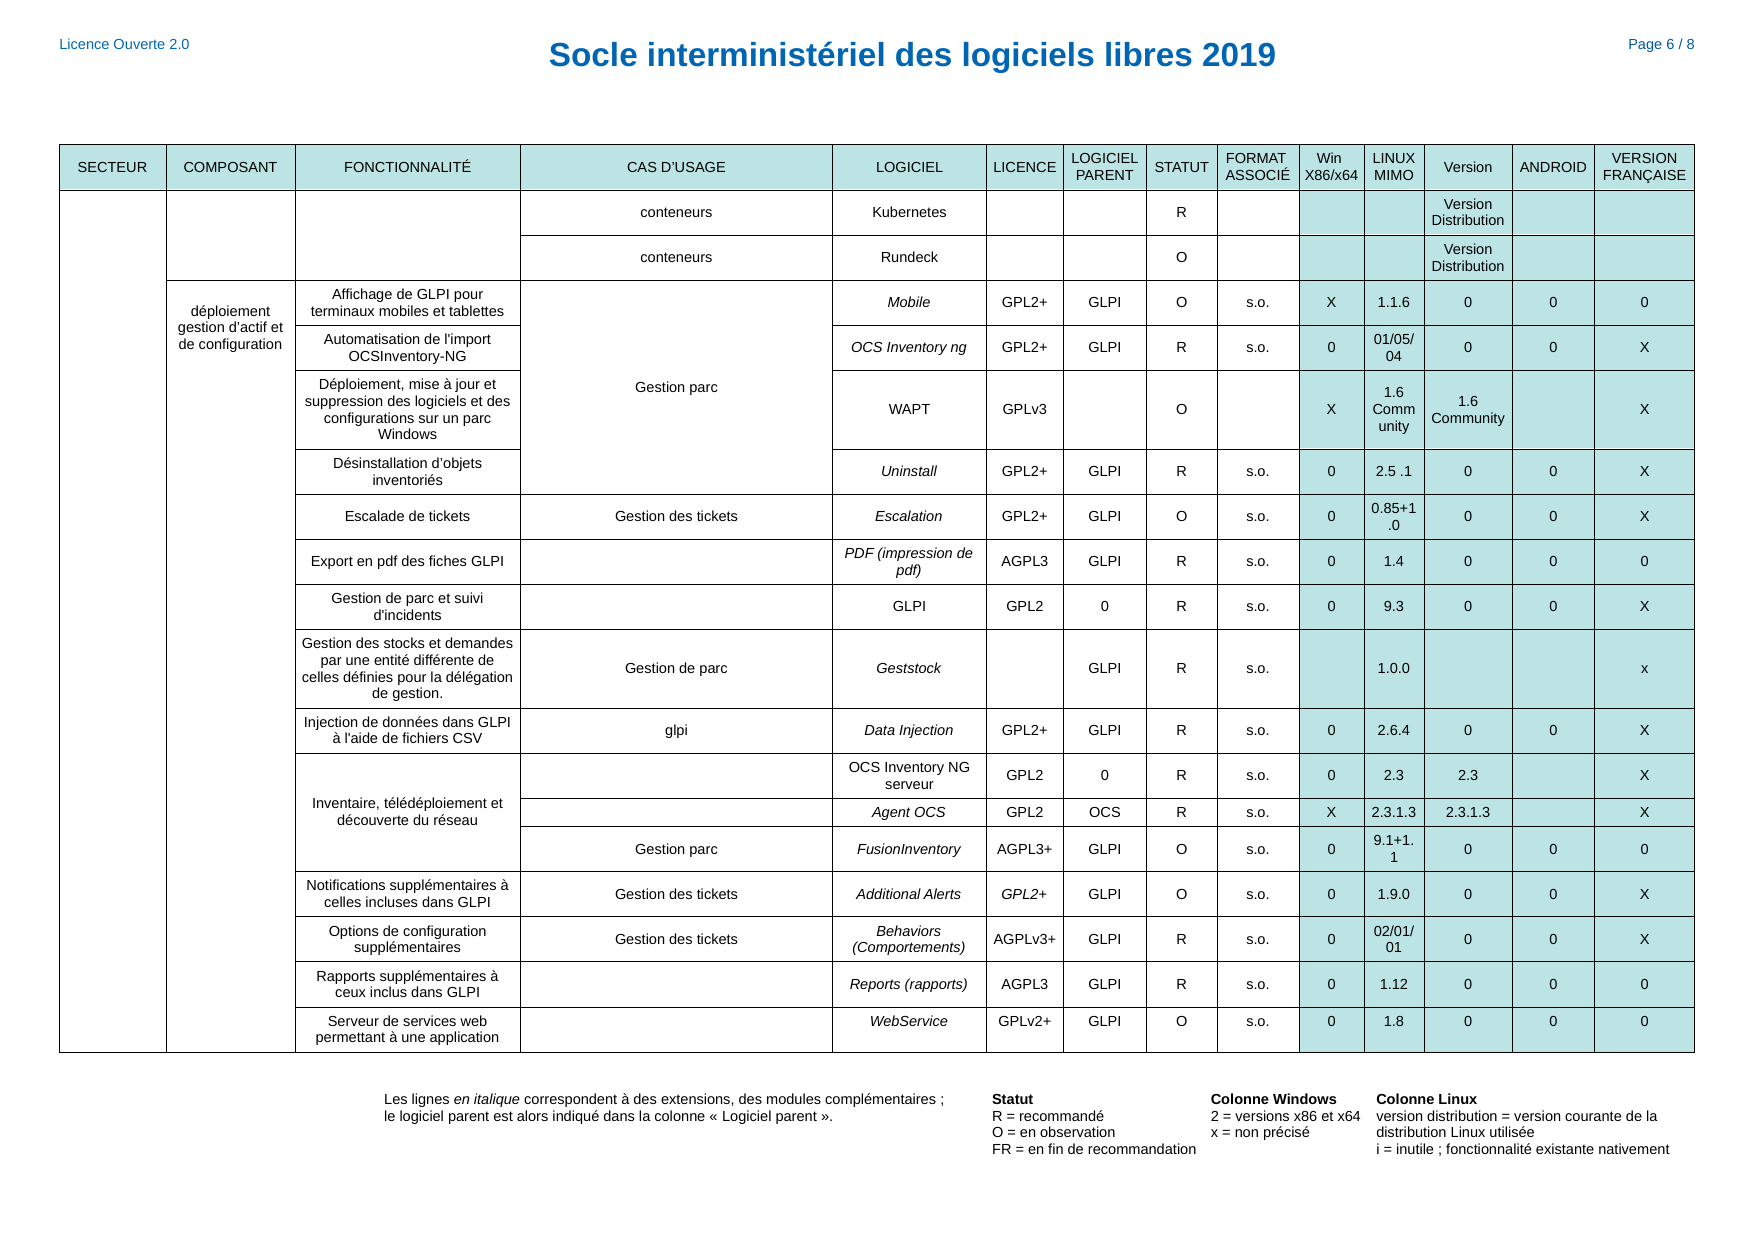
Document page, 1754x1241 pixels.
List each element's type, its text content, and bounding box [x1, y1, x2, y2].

table_cell O [1147, 1008, 1217, 1052]
table_cell GLPI [1064, 326, 1146, 370]
table_cell 2.5 .1 [1365, 450, 1424, 494]
table_cell GLPI [1064, 450, 1146, 494]
table_cell GLPI [1064, 495, 1146, 539]
table_cell 0 [1513, 1008, 1594, 1052]
table_cell 2.3.1.3 [1365, 799, 1424, 826]
table_cell [60, 191, 166, 1052]
table_cell GLPI [1064, 917, 1146, 961]
table_cell Gestion de parc et suivi d'incidents [296, 585, 520, 629]
table_cell 0 [1425, 962, 1512, 1007]
table_cell [1365, 191, 1424, 234]
table_cell [521, 799, 832, 826]
table_cell [1513, 371, 1594, 448]
table_cell 0 [1300, 709, 1364, 753]
table_cell déploiement gestion d’actif et de configuration [167, 281, 295, 1052]
table_cell 02/01/01 [1365, 917, 1424, 961]
table_cell Data Injection [833, 709, 986, 753]
table_cell 0 [1300, 326, 1364, 370]
table_cell 1.9.0 [1365, 872, 1424, 916]
table_cell R [1147, 709, 1217, 753]
table_header ANDROID [1513, 145, 1594, 189]
table_cell R [1147, 754, 1217, 798]
table_cell X [1595, 326, 1694, 370]
table_cell Geststock [833, 630, 986, 708]
table_cell AGPL3+ [987, 827, 1063, 871]
table_cell [1595, 191, 1694, 234]
table_cell s.o. [1218, 754, 1299, 798]
table_cell 1.4 [1365, 540, 1424, 584]
table_cell 0 [1425, 495, 1512, 539]
table_cell glpi [521, 709, 832, 753]
table_cell [1300, 236, 1364, 280]
table_cell s.o. [1218, 962, 1299, 1007]
table_cell GLPI [1064, 1008, 1146, 1052]
table_cell 0 [1595, 962, 1694, 1007]
table_cell OCS Inventory ng [833, 326, 986, 370]
table_cell X [1595, 754, 1694, 798]
table_cell GPL2+ [987, 709, 1063, 753]
table_cell GLPI [1064, 540, 1146, 584]
table_cell AGPL3 [987, 540, 1063, 584]
table_cell 0 [1300, 540, 1364, 584]
table_cell [521, 754, 832, 798]
table_cell [1425, 630, 1512, 708]
table_cell O [1147, 495, 1217, 539]
table_cell [1064, 371, 1146, 448]
table_cell [521, 962, 832, 1007]
table_cell GPL2 [987, 799, 1063, 826]
table_cell s.o. [1218, 326, 1299, 370]
table_cell 0 [1425, 326, 1512, 370]
table_cell X [1300, 281, 1364, 325]
table_cell 1.6 Community [1425, 371, 1512, 448]
table_cell [521, 585, 832, 629]
table_cell 0 [1064, 585, 1146, 629]
table_cell 0 [1425, 917, 1512, 961]
table_cell 01/05/04 [1365, 326, 1424, 370]
table_cell [1218, 191, 1299, 234]
table_cell Gestion parc [521, 281, 832, 494]
table_cell 0 [1425, 872, 1512, 916]
table_cell 2.3.1.3 [1425, 799, 1512, 826]
table_cell 0 [1425, 827, 1512, 871]
table_cell GLPI [1064, 872, 1146, 916]
table_cell Gestion de parc [521, 630, 832, 708]
table_cell 0 [1300, 917, 1364, 961]
table_cell GLPI [1064, 630, 1146, 708]
table_cell [987, 236, 1063, 280]
table_cell AGPL3 [987, 962, 1063, 1007]
table_cell GLPI [1064, 962, 1146, 1007]
table_cell s.o. [1218, 799, 1299, 826]
table_cell OCS [1064, 799, 1146, 826]
table_cell Rundeck [833, 236, 986, 280]
table_header LICENCE [987, 145, 1063, 189]
table_cell GPL2 [987, 585, 1063, 629]
table_cell 0 [1513, 450, 1594, 494]
table_cell WAPT [833, 371, 986, 448]
table_cell 0 [1513, 585, 1594, 629]
table_cell 9.3 [1365, 585, 1424, 629]
table_cell s.o. [1218, 1008, 1299, 1052]
table_cell [987, 630, 1063, 708]
table_cell Déploiement, mise à jour et suppression des logiciels et des configurations sur un parc Windows [296, 371, 520, 448]
table_cell R [1147, 191, 1217, 234]
table_cell X [1595, 709, 1694, 753]
table_cell [1513, 191, 1594, 234]
table_cell 1.8 [1365, 1008, 1424, 1052]
table_header LOGICIEL PARENT [1064, 145, 1146, 189]
table_cell 0 [1300, 962, 1364, 1007]
table_cell FusionInventory [833, 827, 986, 871]
table_cell Automatisation de l'import OCSInventory-NG [296, 326, 520, 370]
table_cell Inventaire, télédéploiement et découverte du réseau [296, 754, 520, 871]
table_cell [521, 1008, 832, 1052]
table_cell Gestion parc [521, 827, 832, 871]
table_cell s.o. [1218, 917, 1299, 961]
table_cell X [1300, 799, 1364, 826]
table_cell 2.6.4 [1365, 709, 1424, 753]
table_cell [1513, 236, 1594, 280]
table_cell s.o. [1218, 630, 1299, 708]
table_cell 0 [1513, 540, 1594, 584]
table_cell R [1147, 917, 1217, 961]
table_cell 0 [1513, 827, 1594, 871]
table_cell R [1147, 540, 1217, 584]
table_cell X [1595, 585, 1694, 629]
table_cell 1.6 Community [1365, 371, 1424, 448]
table_cell GPL2+ [987, 450, 1063, 494]
table_cell 2.3 [1365, 754, 1424, 798]
table_cell WebService [833, 1008, 986, 1052]
table_cell OCS Inventory NG serveur [833, 754, 986, 798]
table_cell Injection de données dans GLPI à l'aide de fichiers CSV [296, 709, 520, 753]
table_cell Mobile [833, 281, 986, 325]
table_cell 0 [1300, 450, 1364, 494]
table_cell Export en pdf des fiches GLPI [296, 540, 520, 584]
table_header LOGICIEL [833, 145, 986, 189]
table_cell s.o. [1218, 585, 1299, 629]
table_cell 0 [1513, 962, 1594, 1007]
table_cell [167, 191, 295, 280]
table_cell GPLv3 [987, 371, 1063, 448]
table_header FONCTIONNALITÉ [296, 145, 520, 189]
table_cell X [1595, 872, 1694, 916]
table_cell x [1595, 630, 1694, 708]
table_cell PDF (impression de pdf) [833, 540, 986, 584]
table_cell AGPLv3+ [987, 917, 1063, 961]
table_cell GPL2+ [987, 281, 1063, 325]
table_cell 0 [1425, 1008, 1512, 1052]
table_cell 0 [1300, 827, 1364, 871]
table_cell Uninstall [833, 450, 986, 494]
table_cell [1513, 799, 1594, 826]
table_cell 0 [1513, 872, 1594, 916]
table_header FORMAT ASSOCIÉ [1218, 145, 1299, 189]
table_cell 1.12 [1365, 962, 1424, 1007]
table_cell s.o. [1218, 872, 1299, 916]
table_cell X [1595, 450, 1694, 494]
table_cell Gestion des tickets [521, 495, 832, 539]
table_cell s.o. [1218, 281, 1299, 325]
table_header COMPOSANT [167, 145, 295, 189]
table_cell GLPI [1064, 281, 1146, 325]
table_cell Rapports supplémentaires à ceux inclus dans GLPI [296, 962, 520, 1007]
table_cell [296, 191, 520, 280]
table_header Version [1425, 145, 1512, 189]
table_header LINUX MIMO [1365, 145, 1424, 189]
table_cell Gestion des stocks et demandes par une entité différente de celles définies pour la délégation de gestion. [296, 630, 520, 708]
table_cell 0 [1513, 709, 1594, 753]
table_cell s.o. [1218, 450, 1299, 494]
table_cell [1064, 191, 1146, 234]
table_cell GLPI [1064, 827, 1146, 871]
table_cell [1595, 236, 1694, 280]
table_cell Additional Alerts [833, 872, 986, 916]
table_cell 0 [1425, 540, 1512, 584]
table_cell R [1147, 630, 1217, 708]
table_cell O [1147, 236, 1217, 280]
table_cell 0 [1595, 281, 1694, 325]
table_cell [1513, 630, 1594, 708]
table_cell R [1147, 799, 1217, 826]
table_cell Escalade de tickets [296, 495, 520, 539]
table_cell [1064, 236, 1146, 280]
table_header VERSION FRANÇAISE [1595, 145, 1694, 189]
table_cell 0 [1513, 281, 1594, 325]
table_cell X [1595, 371, 1694, 448]
table_cell s.o. [1218, 540, 1299, 584]
table_cell X [1595, 799, 1694, 826]
table_cell 0 [1425, 585, 1512, 629]
table_cell conteneurs [521, 236, 832, 280]
table_cell 0 [1595, 827, 1694, 871]
table_header SECTEUR [60, 145, 166, 189]
table_cell 0 [1300, 1008, 1364, 1052]
table_cell X [1300, 371, 1364, 448]
table_cell Affichage de GLPI pour terminaux mobiles et tablettes [296, 281, 520, 325]
table_cell GPL2+ [987, 872, 1063, 916]
table_cell R [1147, 962, 1217, 1007]
table_cell Gestion des tickets [521, 917, 832, 961]
table_cell X [1595, 917, 1694, 961]
table_cell Agent OCS [833, 799, 986, 826]
table_cell X [1595, 495, 1694, 539]
table_cell [521, 540, 832, 584]
table_cell 0 [1300, 495, 1364, 539]
table_cell 0 [1595, 540, 1694, 584]
table_cell GPL2 [987, 754, 1063, 798]
table_cell GPLv2+ [987, 1008, 1063, 1052]
table_cell 1.0.0 [1365, 630, 1424, 708]
table_cell 1.1.6 [1365, 281, 1424, 325]
table_cell Serveur de services web permettant à une application [296, 1008, 520, 1052]
table_cell O [1147, 281, 1217, 325]
table_cell 0 [1425, 709, 1512, 753]
table_cell Behaviors (Comportements) [833, 917, 986, 961]
table_cell conteneurs [521, 191, 832, 234]
table_cell Escalation [833, 495, 986, 539]
table_header CAS D’USAGE [521, 145, 832, 189]
table_cell O [1147, 371, 1217, 448]
table_cell Kubernetes [833, 191, 986, 234]
table_cell [1365, 236, 1424, 280]
table_cell s.o. [1218, 709, 1299, 753]
table_cell GLPI [833, 585, 986, 629]
table_cell GPL2+ [987, 495, 1063, 539]
table_cell R [1147, 450, 1217, 494]
table_cell 0 [1513, 495, 1594, 539]
table_cell 0 [1300, 754, 1364, 798]
table_header STATUT [1147, 145, 1217, 189]
table_cell s.o. [1218, 827, 1299, 871]
table_cell GLPI [1064, 709, 1146, 753]
table_cell 0 [1064, 754, 1146, 798]
table_cell 0.85+1.0 [1365, 495, 1424, 539]
table_cell Reports (rapports) [833, 962, 986, 1007]
table_cell [1218, 236, 1299, 280]
table_cell 0 [1513, 917, 1594, 961]
table_cell Désinstallation d’objets inventoriés [296, 450, 520, 494]
table_header Win X86/x64 [1300, 145, 1364, 189]
table_cell Version Distribution [1425, 236, 1512, 280]
table_cell Options de configuration supplémentaires [296, 917, 520, 961]
table_cell 9.1+1.1 [1365, 827, 1424, 871]
table_cell GPL2+ [987, 326, 1063, 370]
table_cell 0 [1300, 872, 1364, 916]
table_cell 2.3 [1425, 754, 1512, 798]
table_cell s.o. [1218, 495, 1299, 539]
table_cell R [1147, 326, 1217, 370]
table_cell 0 [1513, 326, 1594, 370]
table_cell O [1147, 872, 1217, 916]
table_cell 0 [1425, 450, 1512, 494]
table_cell O [1147, 827, 1217, 871]
table_cell Gestion des tickets [521, 872, 832, 916]
table_cell 0 [1300, 585, 1364, 629]
table_cell [1300, 191, 1364, 234]
table_cell Version Distribution [1425, 191, 1512, 234]
table_cell 0 [1595, 1008, 1694, 1052]
table_cell [1513, 754, 1594, 798]
table_cell 0 [1425, 281, 1512, 325]
table_cell Notifications supplémentaires à celles incluses dans GLPI [296, 872, 520, 916]
table_cell [1218, 371, 1299, 448]
table_cell R [1147, 585, 1217, 629]
table_cell [1300, 630, 1364, 708]
table_cell [987, 191, 1063, 234]
